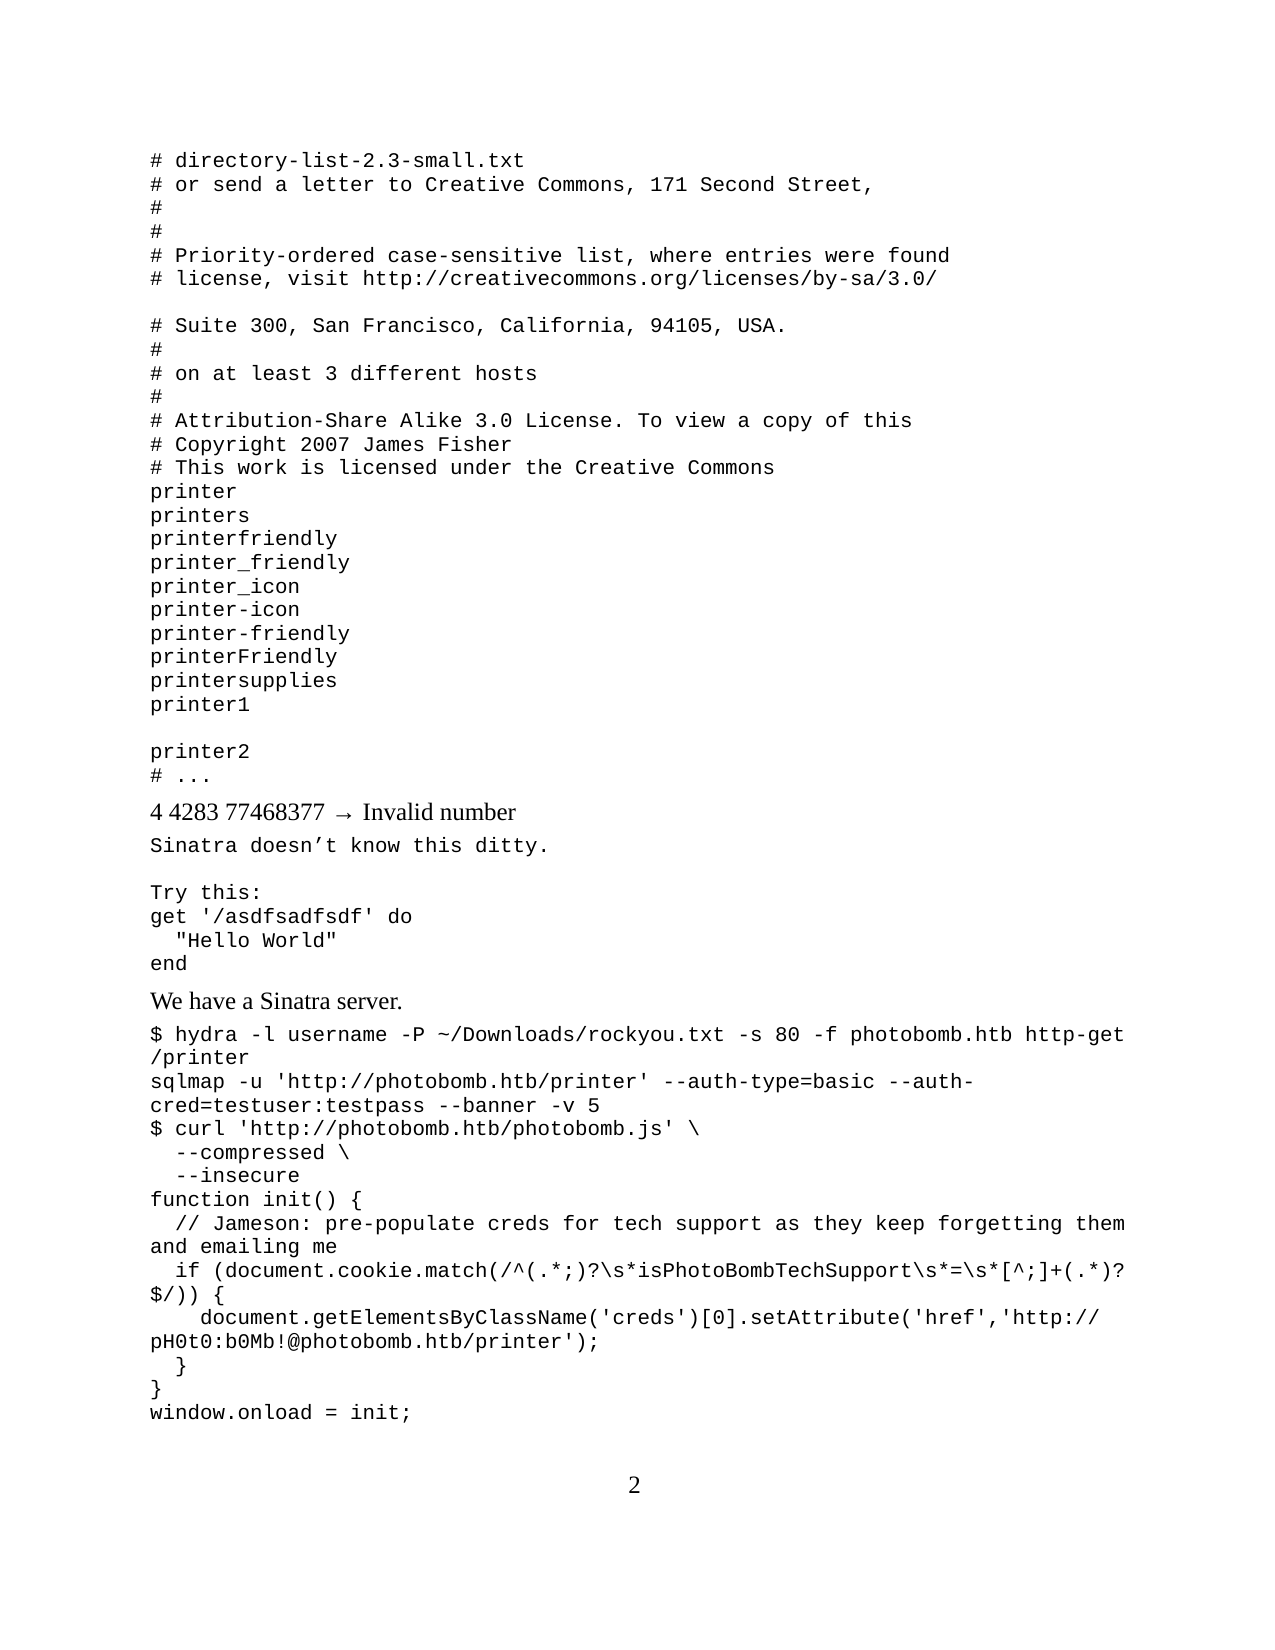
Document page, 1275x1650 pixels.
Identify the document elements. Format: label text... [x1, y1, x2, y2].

text # Attribution-Share Alike 3.0 License. To view a copy of this [150, 410, 1125, 434]
text printer_friendly [150, 552, 1125, 576]
text # [150, 339, 1125, 363]
text # [150, 197, 1125, 221]
text # directory-list-2.3-small.txt [150, 150, 1125, 174]
text window.onload = init; [150, 1402, 1125, 1426]
text $ curl 'http://photobomb.htb/photobomb.js' \ [150, 1118, 1125, 1142]
text printer-friendly [150, 623, 1125, 647]
text printer_icon [150, 576, 1125, 599]
text # Copyright 2007 James Fisher [150, 434, 1125, 457]
text $ hydra -l username -P ~/Downloads/rockyou.txt -s 80 -f photobomb.htb http-get /printer [150, 1024, 1125, 1071]
text # Priority-ordered case-sensitive list, where entries were found [150, 244, 1125, 268]
text # Suite 300, San Francisco, California, 94105, USA. [150, 316, 1125, 339]
text # [150, 386, 1125, 410]
text --compressed \ [150, 1142, 1125, 1166]
text printers [150, 505, 1125, 528]
text printer [150, 481, 1125, 505]
text # on at least 3 different hosts [150, 363, 1125, 386]
text # [150, 221, 1125, 244]
text document.getElementsByClassName('creds')[0].setAttribute('href','http://pH0t0:b0Mb!@photobomb.htb/printer'); [150, 1307, 1125, 1355]
text sqlmap -u 'http://photobomb.htb/printer' --auth-type=basic --auth-cred=testuser:testpass --banner -v 5 [150, 1071, 1125, 1118]
text "Hello World" [150, 930, 1125, 953]
text Try this: [150, 882, 1125, 906]
text end [150, 953, 1125, 977]
text printerFriendly [150, 647, 1125, 670]
text // Jameson: pre-populate creds for tech support as they keep forgetting them and emailing me [150, 1213, 1125, 1260]
text printer2 [150, 741, 1125, 765]
text function init() { [150, 1189, 1125, 1213]
text --insecure [150, 1166, 1125, 1189]
text Sinatra doesn’t know this ditty. [150, 835, 1125, 859]
text # license, visit http://creativecommons.org/licenses/by-sa/3.0/ [150, 268, 1125, 292]
text } [150, 1378, 1125, 1402]
text if (document.cookie.match(/^(.*;)?\s*isPhotoBombTechSupport\s*=\s*[^;]+(.*)?$/)) { [150, 1260, 1125, 1307]
text printer1 [150, 694, 1125, 717]
text # ... [150, 765, 1125, 788]
text get '/asdfsadfsdf' do [150, 906, 1125, 930]
text printersupplies [150, 670, 1125, 694]
text } [150, 1355, 1125, 1378]
text 4 4283 77468377 → Invalid number [150, 797, 1125, 826]
text printer-icon [150, 599, 1125, 623]
text # or send a letter to Creative Commons, 171 Second Street, [150, 174, 1125, 197]
text We have a Sinatra server. [150, 986, 1125, 1015]
text # This work is licensed under the Creative Commons [150, 457, 1125, 481]
text printerfriendly [150, 528, 1125, 552]
